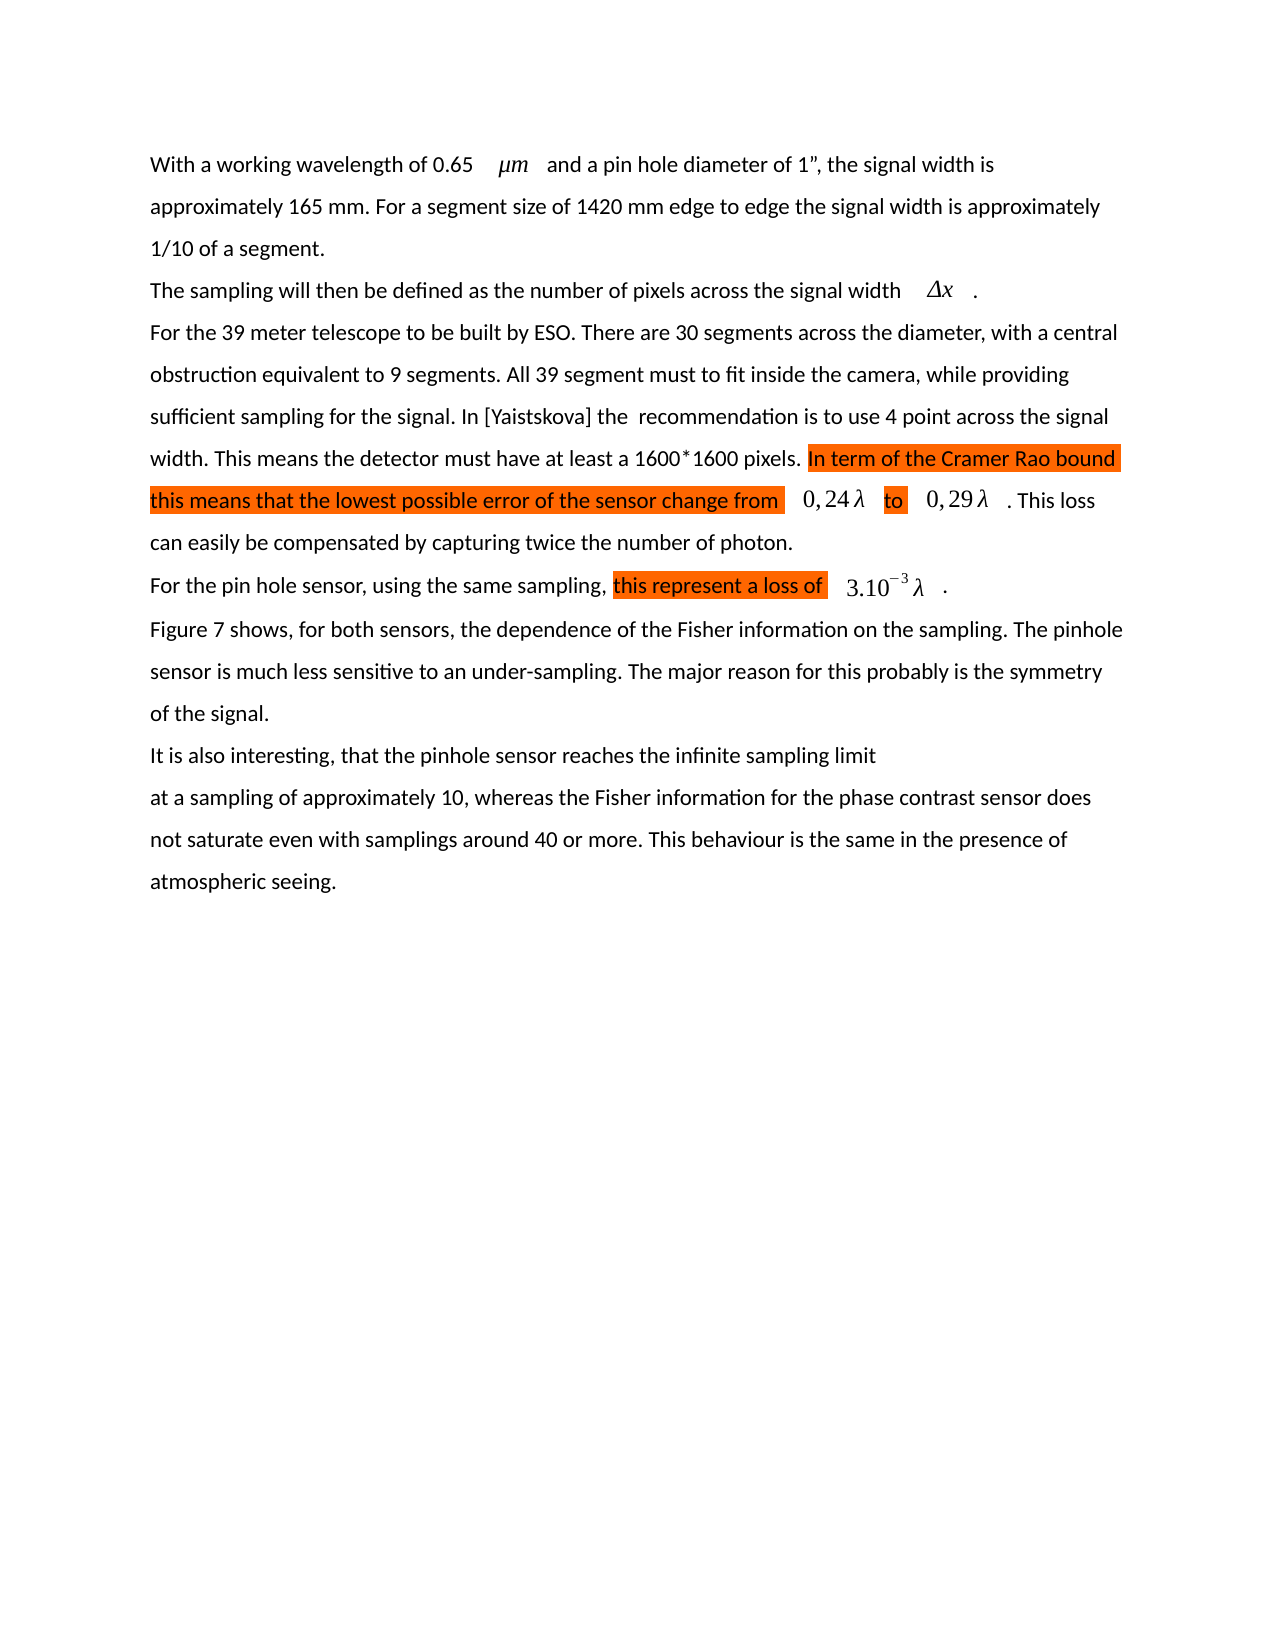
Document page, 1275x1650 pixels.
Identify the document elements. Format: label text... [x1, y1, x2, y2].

text Figure 7 shows, for both sensors, the dependence of the Fisher information on the sampling. The pinhole sensor is much less sensitive to an under-sampling. The major reason for this probably is the symmetry of the signal. [150, 615, 1125, 727]
text at a sampling of approximately 10, whereas the Fisher information for the phase contrast sensor does not saturate even with samplings around 40 or more. This behaviour is the same in the presence of atmospheric seeing. [150, 783, 1125, 895]
text For the pin hole sensor, using the same sampling, this represent a loss of . [150, 570, 1125, 601]
text The sampling will then be defined as the number of pixels across the signal width . [150, 276, 1125, 304]
text For the 39 meter telescope to be built by ESO. There are 30 segments across the diameter, with a central obstruction equivalent to 9 segments. All 39 segment must to fit inside the camera, while providing sufficient sampling for the signal. In [Yaistskova] the recommendation is to use 4 point across the signal width. This means the detector must have at least a 1600*1600 pixels. In term of the Cramer Rao bound this means that the lowest possible error of the sensor change from to . This loss can easily be compensated by capturing twice the number of photon. [150, 318, 1125, 556]
text With a working wavelength of 0.65 and a pin hole diameter of 1”, the signal width is approximately 165 mm. For a segment size of 1420 mm edge to edge the signal width is approximately 1/10 of a segment. [150, 150, 1125, 262]
text It is also interesting, that the pinhole sensor reaches the infinite sampling limit [150, 741, 1125, 769]
